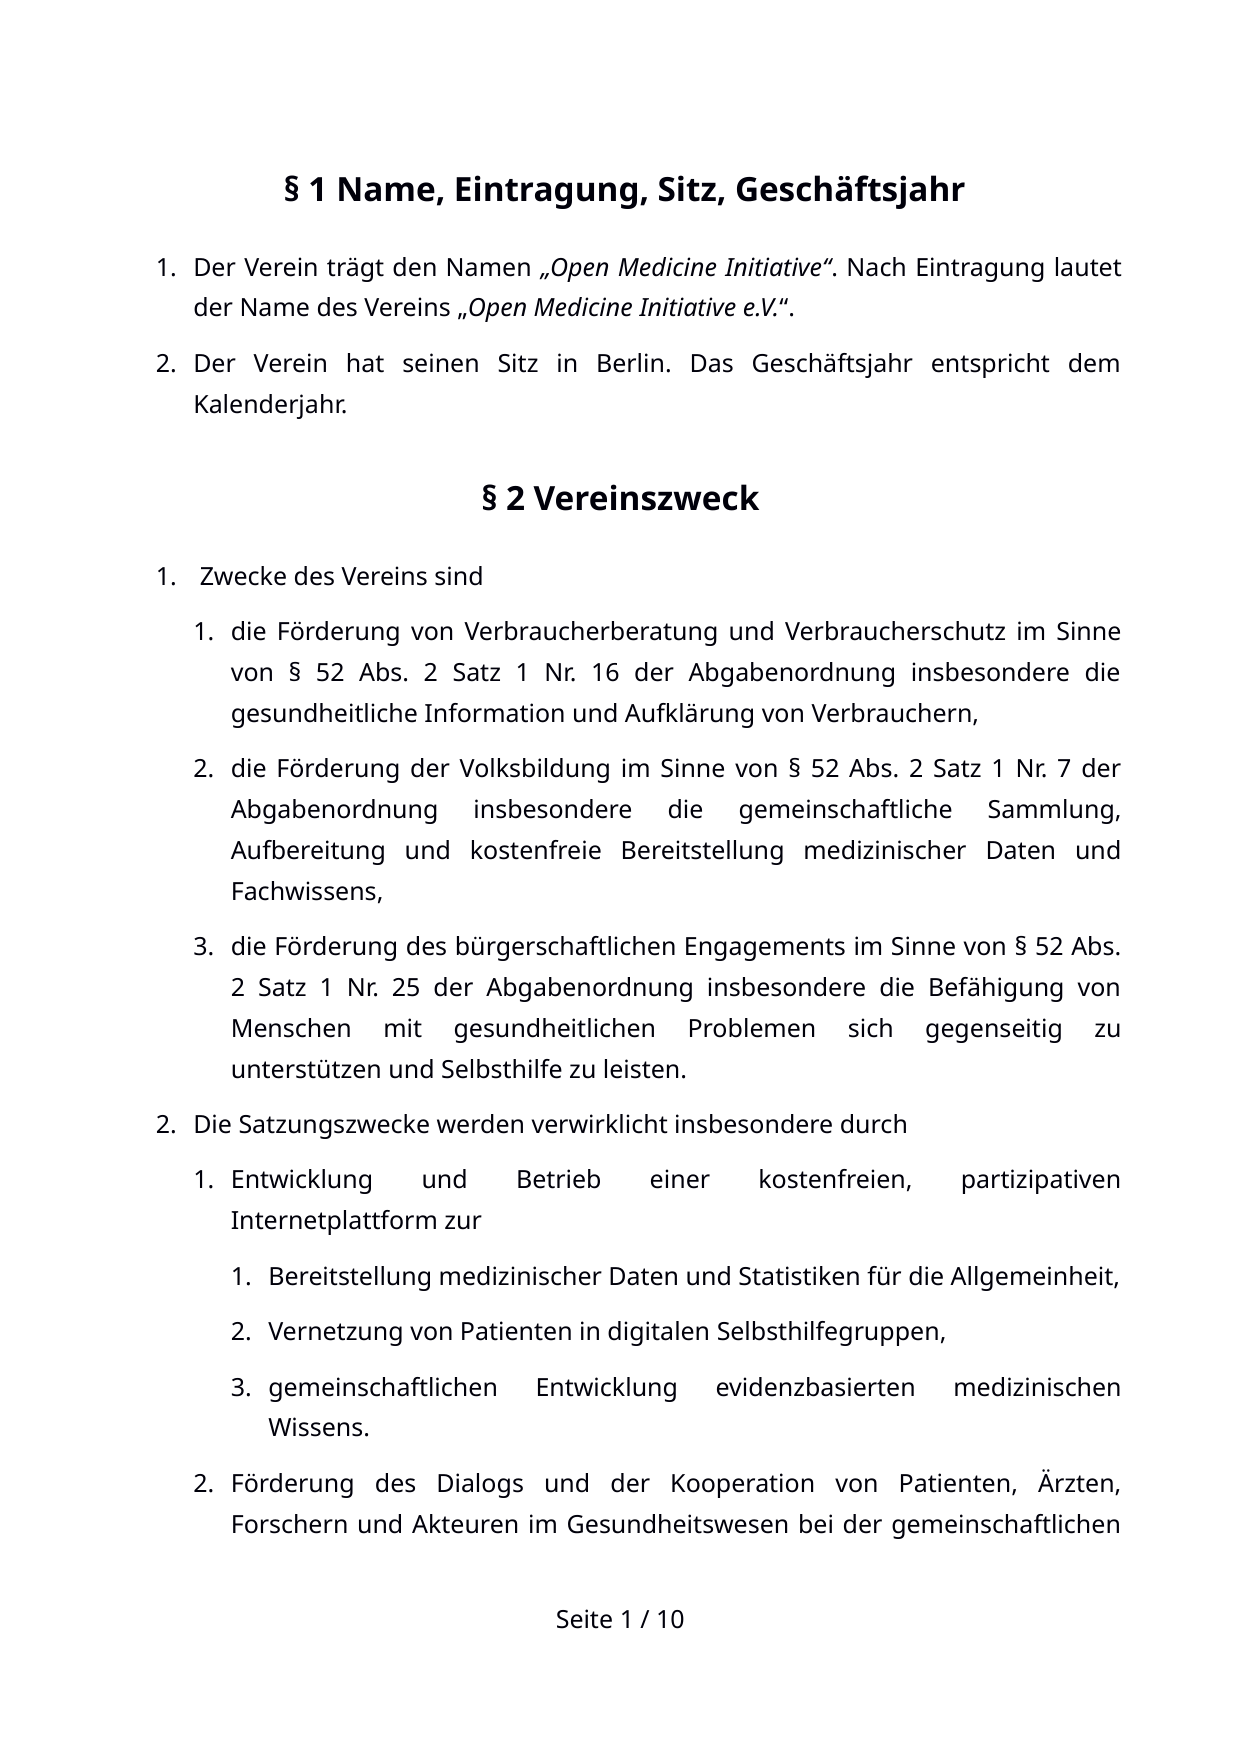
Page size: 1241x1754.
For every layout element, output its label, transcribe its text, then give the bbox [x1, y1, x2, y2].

list Förderung des Dialogs und der Kooperation von Patienten, Ärzten, Forschern und Akteuren im Gesundheitswesen bei der gemeinschaftlichen [193, 1465, 1122, 1540]
list Vernetzung von Patienten in digitalen Selbsthilfegruppen, [231, 1314, 1122, 1348]
list Die Satzungszwecke werden verwirklicht insbesondere durch [156, 1107, 1122, 1141]
subtitle § 1 Name, Eintragung, Sitz, Geschäftsjahr [127, 166, 1122, 212]
subtitle § 2 Vereinszweck [118, 475, 1122, 521]
list Bereitstellung medizinischer Daten und Statistiken für die Allgemeinheit, [231, 1258, 1122, 1292]
list die Förderung der Volksbildung im Sinne von § 52 Abs. 2 Satz 1 Nr. 7 der Abgabenordnung insbesondere die gemeinschaftliche Sammlung, Aufbereitung und kostenfreie Bereitstellung medizinischer Daten und Fachwissens, [193, 751, 1122, 907]
list Zwecke des Vereins sind [156, 558, 1122, 592]
list Der Verein hat seinen Sitz in Berlin. Das Geschäftsjahr entspricht dem Kalenderjahr. [156, 346, 1122, 420]
list gemeinschaftlichen Entwicklung evidenzbasierten medizinischen Wissens. [231, 1369, 1122, 1444]
list Entwicklung und Betrieb einer kostenfreien, partizipativen Internetplattform zur [193, 1162, 1122, 1237]
list die Förderung des bürgerschaftlichen Engagements im Sinne von § 52 Abs. 2 Satz 1 Nr. 25 der Abgabenordnung insbesondere die Befähigung von Menschen mit gesundheitlichen Problemen sich gegenseitig zu unterstützen und Selbsthilfe zu leisten. [193, 929, 1122, 1085]
list die Förderung von Verbraucherberatung und Verbraucherschutz im Sinne von § 52 Abs. 2 Satz 1 Nr. 16 der Abgabenordnung insbesondere die gesundheitliche Information und Aufklärung von Verbrauchern, [193, 614, 1122, 729]
list Der Verein trägt den Namen „Open Medicine Initiative“. Nach Eintragung lautet der Name des Vereins „Open Medicine Initiative e.V.“. [156, 249, 1122, 324]
